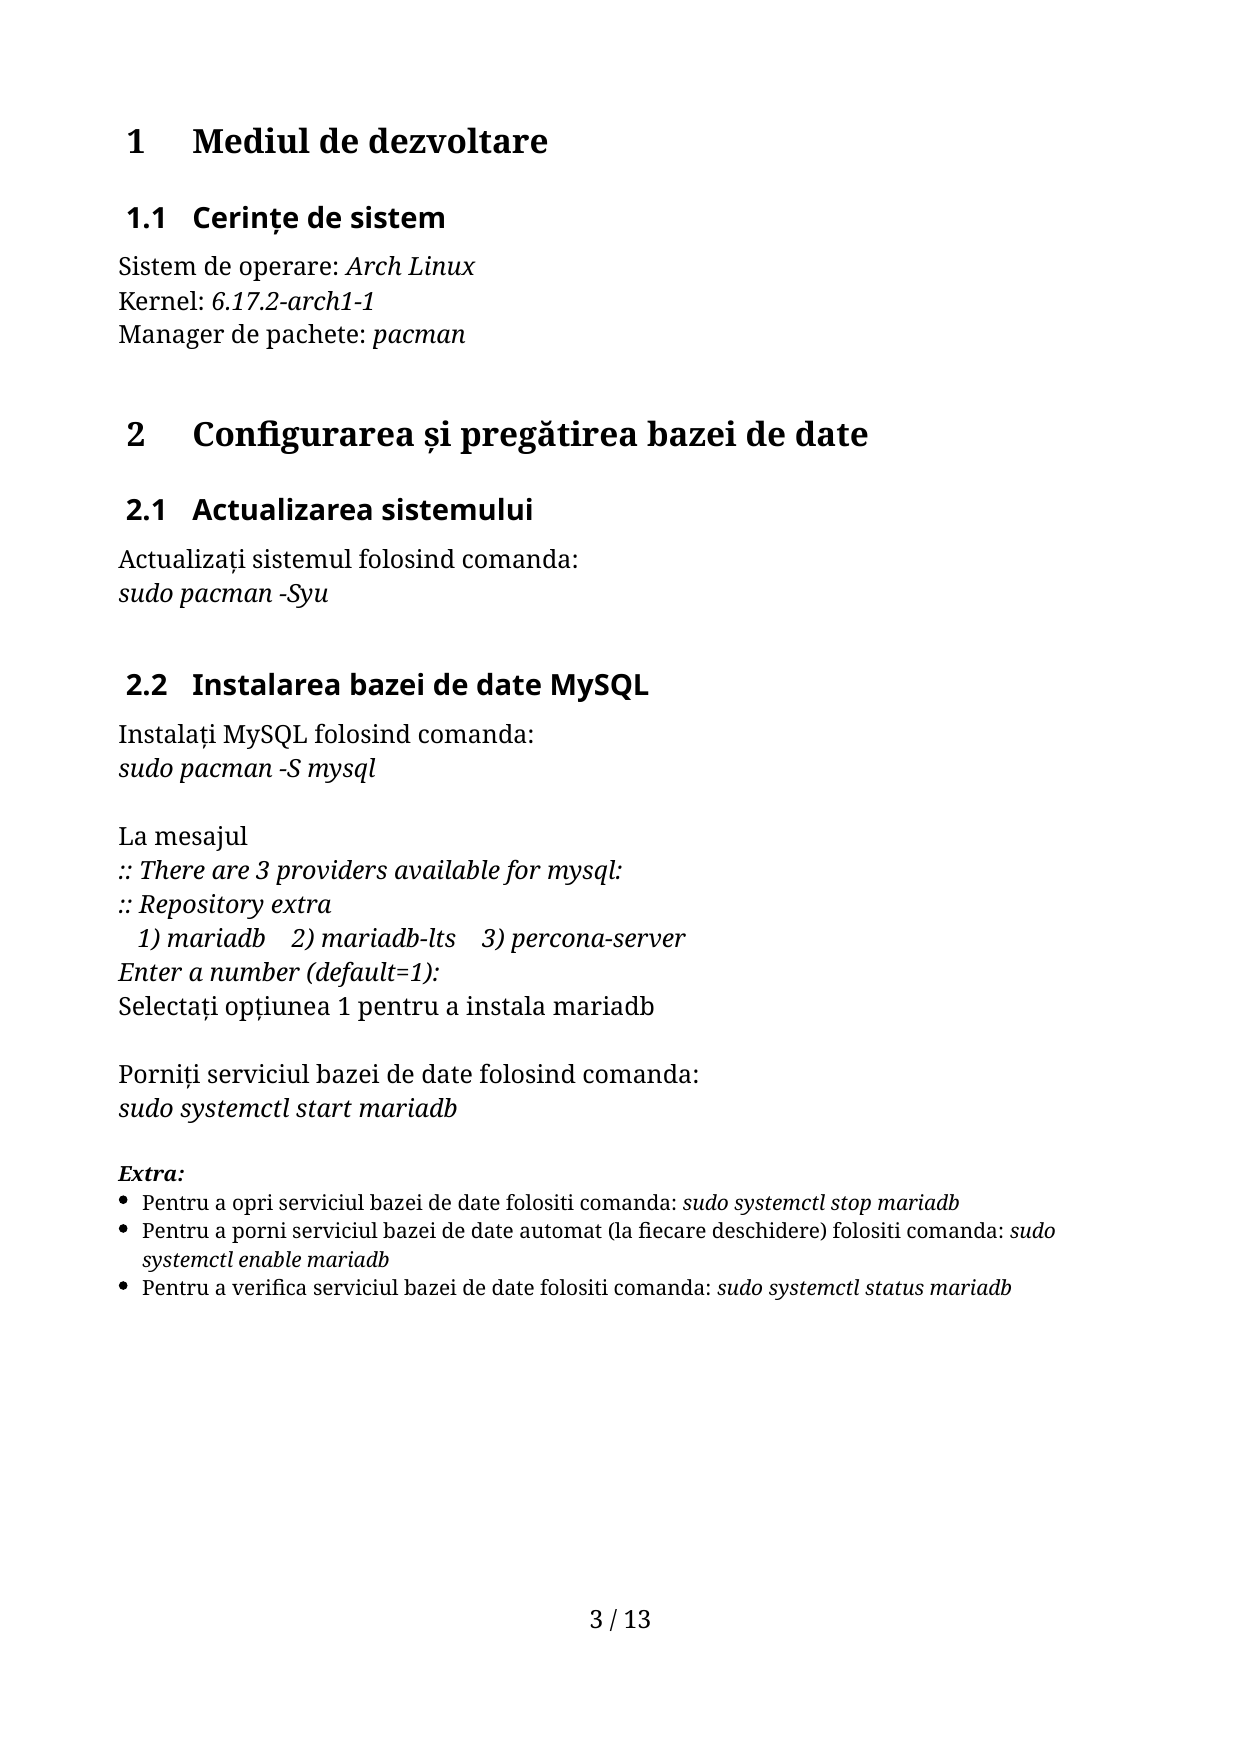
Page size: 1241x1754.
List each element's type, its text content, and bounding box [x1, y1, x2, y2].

list Pentru a porni serviciul bazei de date automat (la fiecare deschidere) folositi comanda: sudo systemctl enable mariadb [118, 1216, 1122, 1273]
text sudo pacman -Syu [118, 575, 1122, 609]
list Pentru a verifica serviciul bazei de date folositi comanda: sudo systemctl status mariadb [118, 1273, 1122, 1302]
text Selectați opțiunea 1 pentru a instala mariadb [118, 989, 1122, 1023]
text Manager de pachete: pacman [118, 317, 1122, 351]
text sudo pacman -S mysql [118, 751, 1122, 784]
text La mesajul [118, 819, 1122, 853]
text Porniți serviciul bazei de date folosind comanda: [118, 1057, 1122, 1091]
text 1) mariadb 2) mariadb-lts 3) percona-server [118, 921, 1122, 955]
text Sistem de operare: Arch Linux [118, 249, 1122, 283]
text :: There are 3 providers available for mysql: [118, 853, 1122, 887]
text Extra: [118, 1159, 1122, 1188]
text :: Repository extra [118, 887, 1122, 921]
text sudo systemctl start mariadb [118, 1091, 1122, 1125]
text Enter a number (default=1): [118, 955, 1122, 989]
subtitle Instalarea bazei de date MySQL [118, 664, 1122, 704]
subtitle Configurarea și pregătirea bazei de date [118, 410, 1122, 456]
subtitle Actualizarea sistemului [118, 489, 1122, 529]
text Kernel: 6.17.2-arch1-1 [118, 283, 1122, 317]
list Pentru a opri serviciul bazei de date folositi comanda: sudo systemctl stop mariadb [118, 1188, 1122, 1216]
subtitle Mediul de dezvoltare [118, 118, 1122, 163]
text Actualizați sistemul folosind comanda: [118, 541, 1122, 575]
text Instalați MySQL folosind comanda: [118, 716, 1122, 751]
subtitle Cerințe de sistem [118, 197, 1122, 237]
